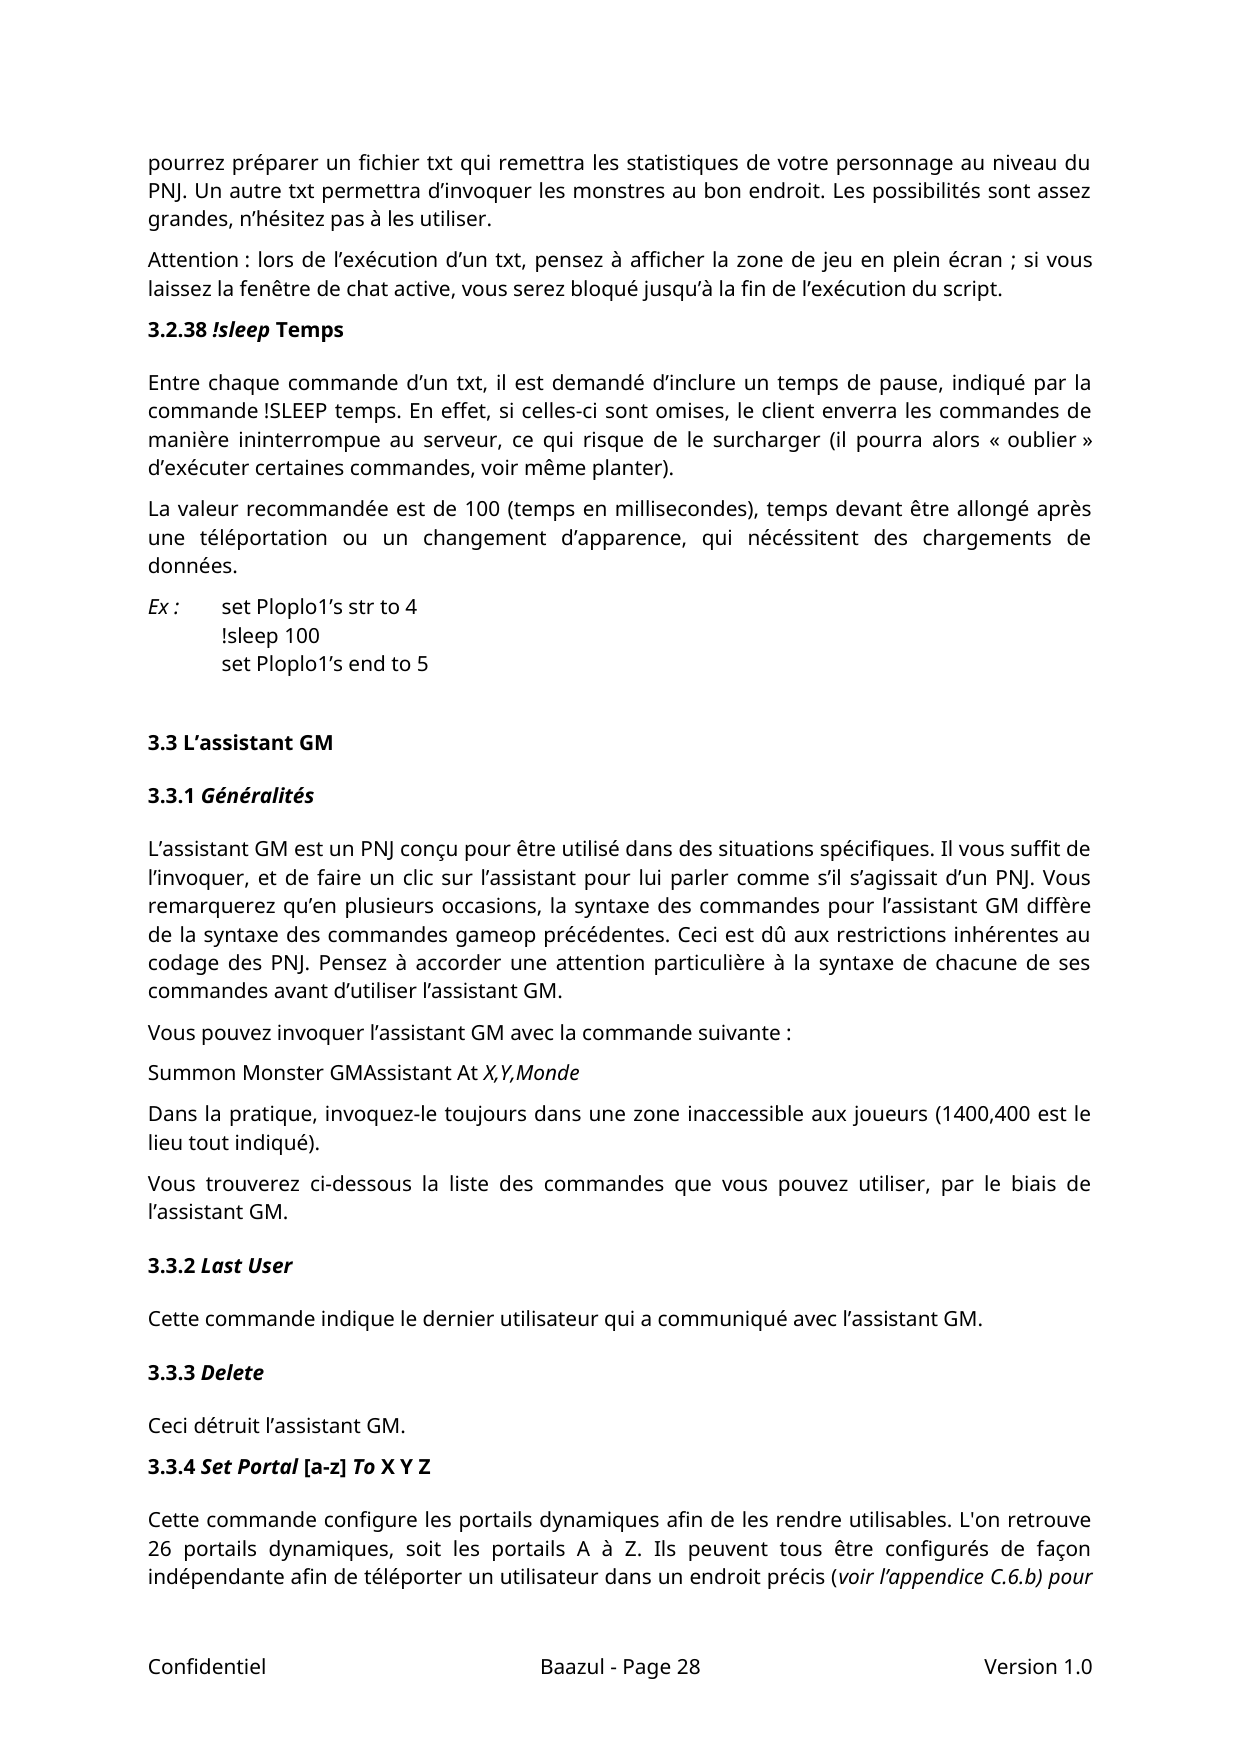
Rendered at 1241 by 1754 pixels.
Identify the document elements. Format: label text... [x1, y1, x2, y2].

text Cette commande indique le dernier utilisateur qui a communiqué avec l’assistant GM. [148, 1304, 1093, 1333]
text set Ploplo1’s end to 5 [148, 649, 1093, 678]
subtitle L’assistant GM [148, 728, 1093, 756]
text Cette commande configure les portails dynamiques afin de les rendre utilisables. L'on retrouve 26 portails dynamiques, soit les portails A à Z. Ils peuvent tous être configurés de façon indépendante afin de téléporter un utilisateur dans un endroit précis (voir l’appendice C.6.b pour connaître les lettres que vous pouvez utiliser). Les portails doivent d’abord être invoqués par la commande de l’opérateur de jeu SUMMON MONSTER. La commande « summon monster PortalX at 2500, 1500, 0 », par exemple, invoquerait le portail X à l’emplacement 2500, 1500, 0. Pour invoquer un portail particulier, ne mettre aucun espace entre « portal » et « X ». Les portails demeurent configurés jusqu’au redémarrage du serveur. Si, pour une raison quelconque, un personnage entre dans un portail qui n’a pas été configuré, ce personnage sera renvoyé vers son sanctuaire. [148, 1505, 1093, 1591]
text La valeur recommandée est de 100 (temps en millisecondes), temps devant être allongé après une téléportation ou un changement d’apparence, qui nécéssitent des chargements de données. [148, 494, 1093, 580]
text Ceci détruit l’assistant GM. [148, 1411, 1093, 1439]
subtitle Delete [148, 1358, 1093, 1386]
text Summon Monster GMAssistant At X,Y,Monde [148, 1058, 1093, 1087]
text Attention : lors de l’exécution d’un txt, pensez à afficher la zone de jeu en plein écran ; si vous laissez la fenêtre de chat active, vous serez bloqué jusqu’à la fin de l’exécution du script. [148, 245, 1093, 302]
subtitle Généralités [148, 781, 1093, 809]
text Vous pouvez invoquer l’assistant GM avec la commande suivante : [148, 1018, 1093, 1046]
text Entre chaque commande d’un txt, il est demandé d’inclure un temps de pause, indiqué par la commande !SLEEP temps. En effet, si celles-ci sont omises, le client enverra les commandes de manière ininterrompue au serveur, ce qui risque de le surcharger (il pourra alors « oublier » d’exécuter certaines commandes, voir même planter). [148, 368, 1093, 482]
text pourrez préparer un fichier txt qui remettra les statistiques de votre personnage au niveau du PNJ. Un autre txt permettra d’invoquer les monstres au bon endroit. Les possibilités sont assez grandes, n’hésitez pas à les utiliser. [148, 148, 1093, 233]
text Vous trouverez ci-dessous la liste des commandes que vous pouvez utiliser, par le biais de l’assistant GM. [148, 1169, 1093, 1226]
subtitle Set Portal [a-z] To X Y Z [148, 1452, 1093, 1480]
subtitle Last User [148, 1251, 1093, 1279]
text L’assistant GM est un PNJ conçu pour être utilisé dans des situations spécifiques. Il vous suffit de l’invoquer, et de faire un clic sur l’assistant pour lui parler comme s’il s’agissait d’un PNJ. Vous remarquerez qu’en plusieurs occasions, la syntaxe des commandes pour l’assistant GM diffère de la syntaxe des commandes gameop précédentes. Ceci est dû aux restrictions inhérentes au codage des PNJ. Pensez à accorder une attention particulière à la syntaxe de chacune de ses commandes avant d’utiliser l’assistant GM. [148, 834, 1093, 1005]
text Dans la pratique, invoquez-le toujours dans une zone inaccessible aux joueurs (1400,400 est le lieu tout indiqué). [148, 1099, 1093, 1156]
text Ex : set Ploplo1’s str to 4 [148, 592, 1093, 621]
text !sleep 100 [148, 621, 1093, 649]
subtitle !sleep Temps [148, 315, 1093, 343]
